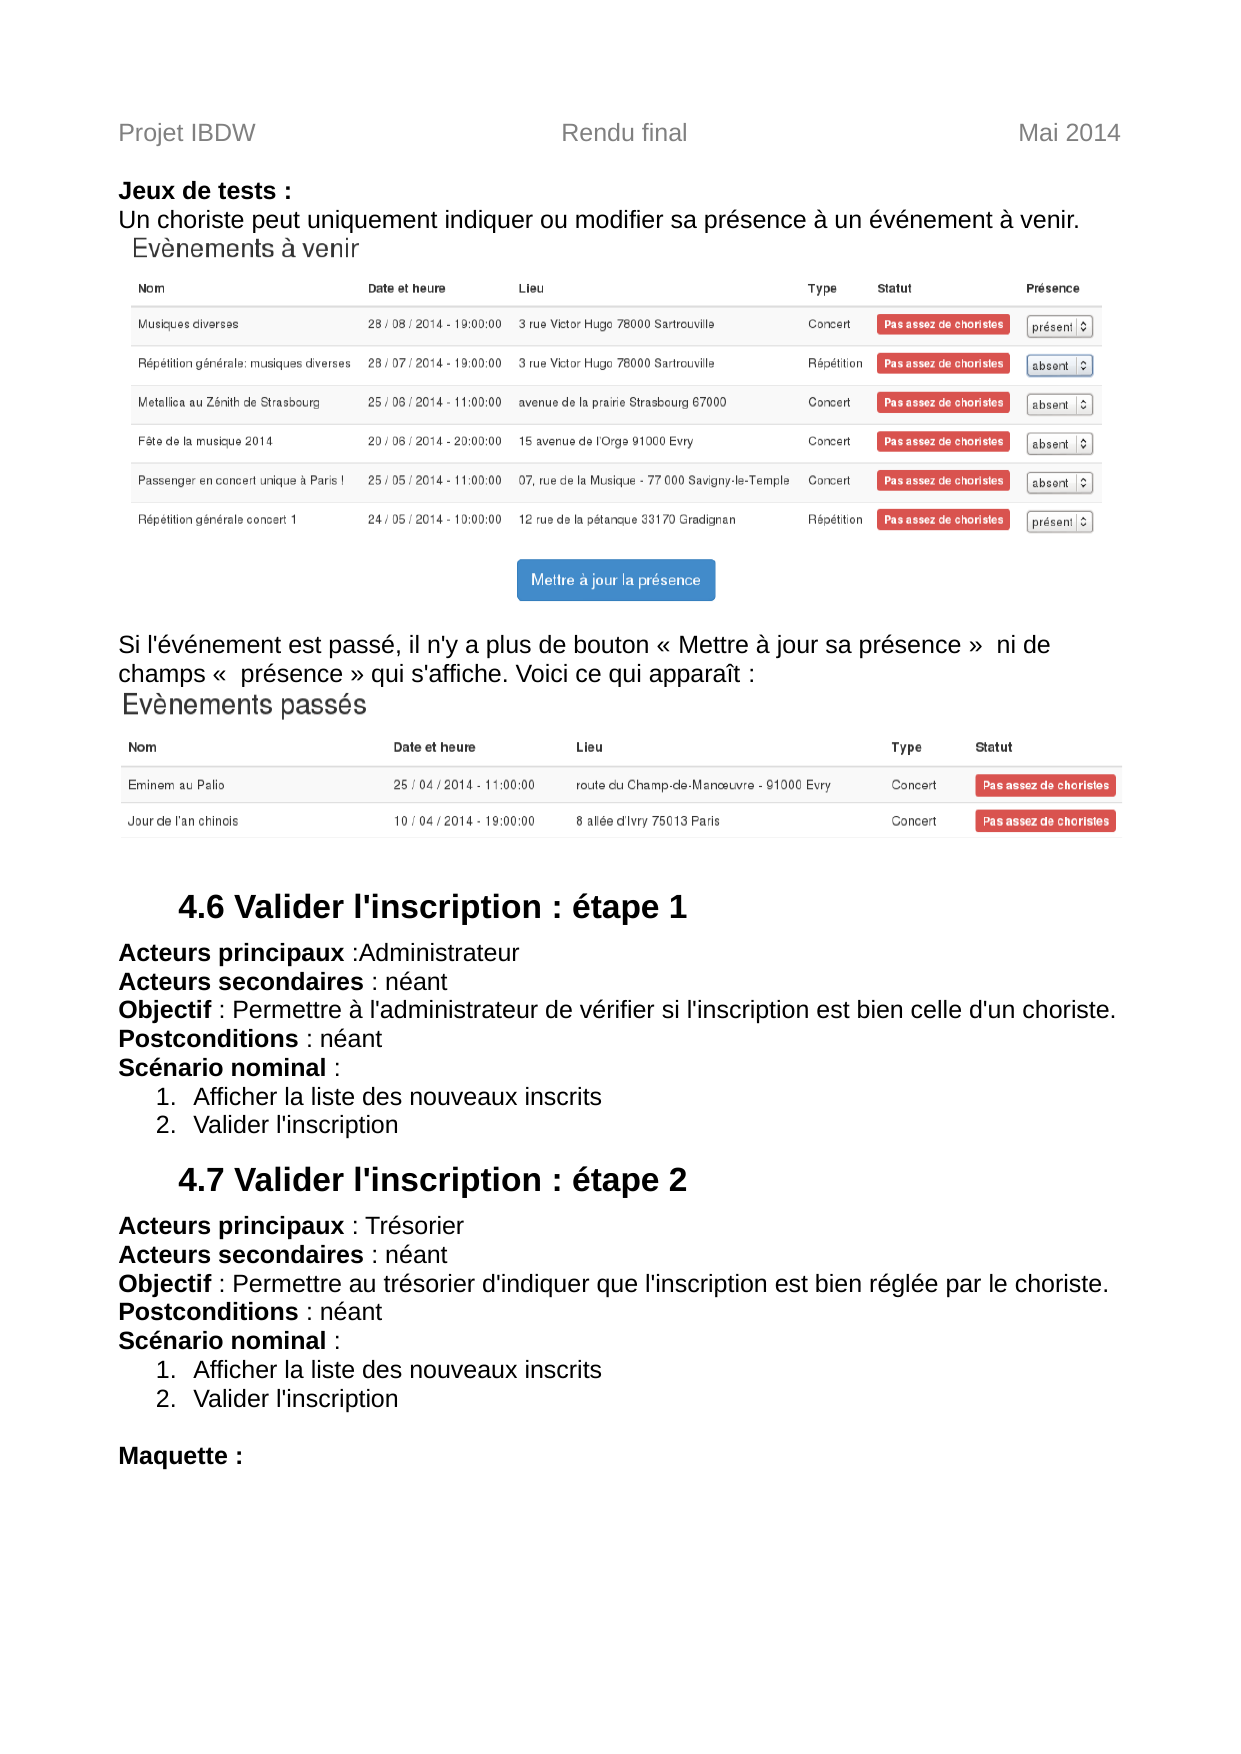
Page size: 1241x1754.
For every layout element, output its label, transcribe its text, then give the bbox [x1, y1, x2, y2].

text Postconditions : néant [118, 1024, 1122, 1053]
text Acteurs principaux :Administrateur [118, 938, 1122, 967]
subtitle 4.7 Valider l'inscription : étape 2 [118, 1160, 1122, 1199]
text Acteurs secondaires : néant [118, 967, 1122, 995]
list Valider l'inscription [156, 1110, 1122, 1139]
subtitle 4.6 Valider l'inscription : étape 1 [118, 887, 1122, 925]
text Acteurs principaux : Trésorier [118, 1211, 1122, 1240]
picture [118, 687, 1123, 838]
list Afficher la liste des nouveaux inscrits [156, 1355, 1122, 1384]
text Acteurs secondaires : néant [118, 1240, 1122, 1269]
text Si l'événement est passé, il n'y a plus de bouton « Mettre à jour sa présence » ni de champs « présence » qui s'affiche. Voici ce qui apparaît : [118, 630, 1122, 687]
picture [118, 233, 1123, 602]
text Jeux de tests : [118, 176, 1122, 205]
list Afficher la liste des nouveaux inscrits [156, 1082, 1122, 1110]
text Un choriste peut uniquement indiquer ou modifier sa présence à un événement à venir. [118, 205, 1122, 233]
text Postconditions : néant [118, 1297, 1122, 1326]
text Objectif : Permettre au trésorier d'indiquer que l'inscription est bien réglée par le choriste. [118, 1269, 1122, 1297]
text Maquette : [118, 1441, 1122, 1470]
text Scénario nominal : [118, 1326, 1122, 1355]
text Objectif : Permettre à l'administrateur de vérifier si l'inscription est bien celle d'un choriste. [118, 995, 1122, 1024]
text Scénario nominal : [118, 1053, 1122, 1082]
list Valider l'inscription [156, 1384, 1122, 1412]
